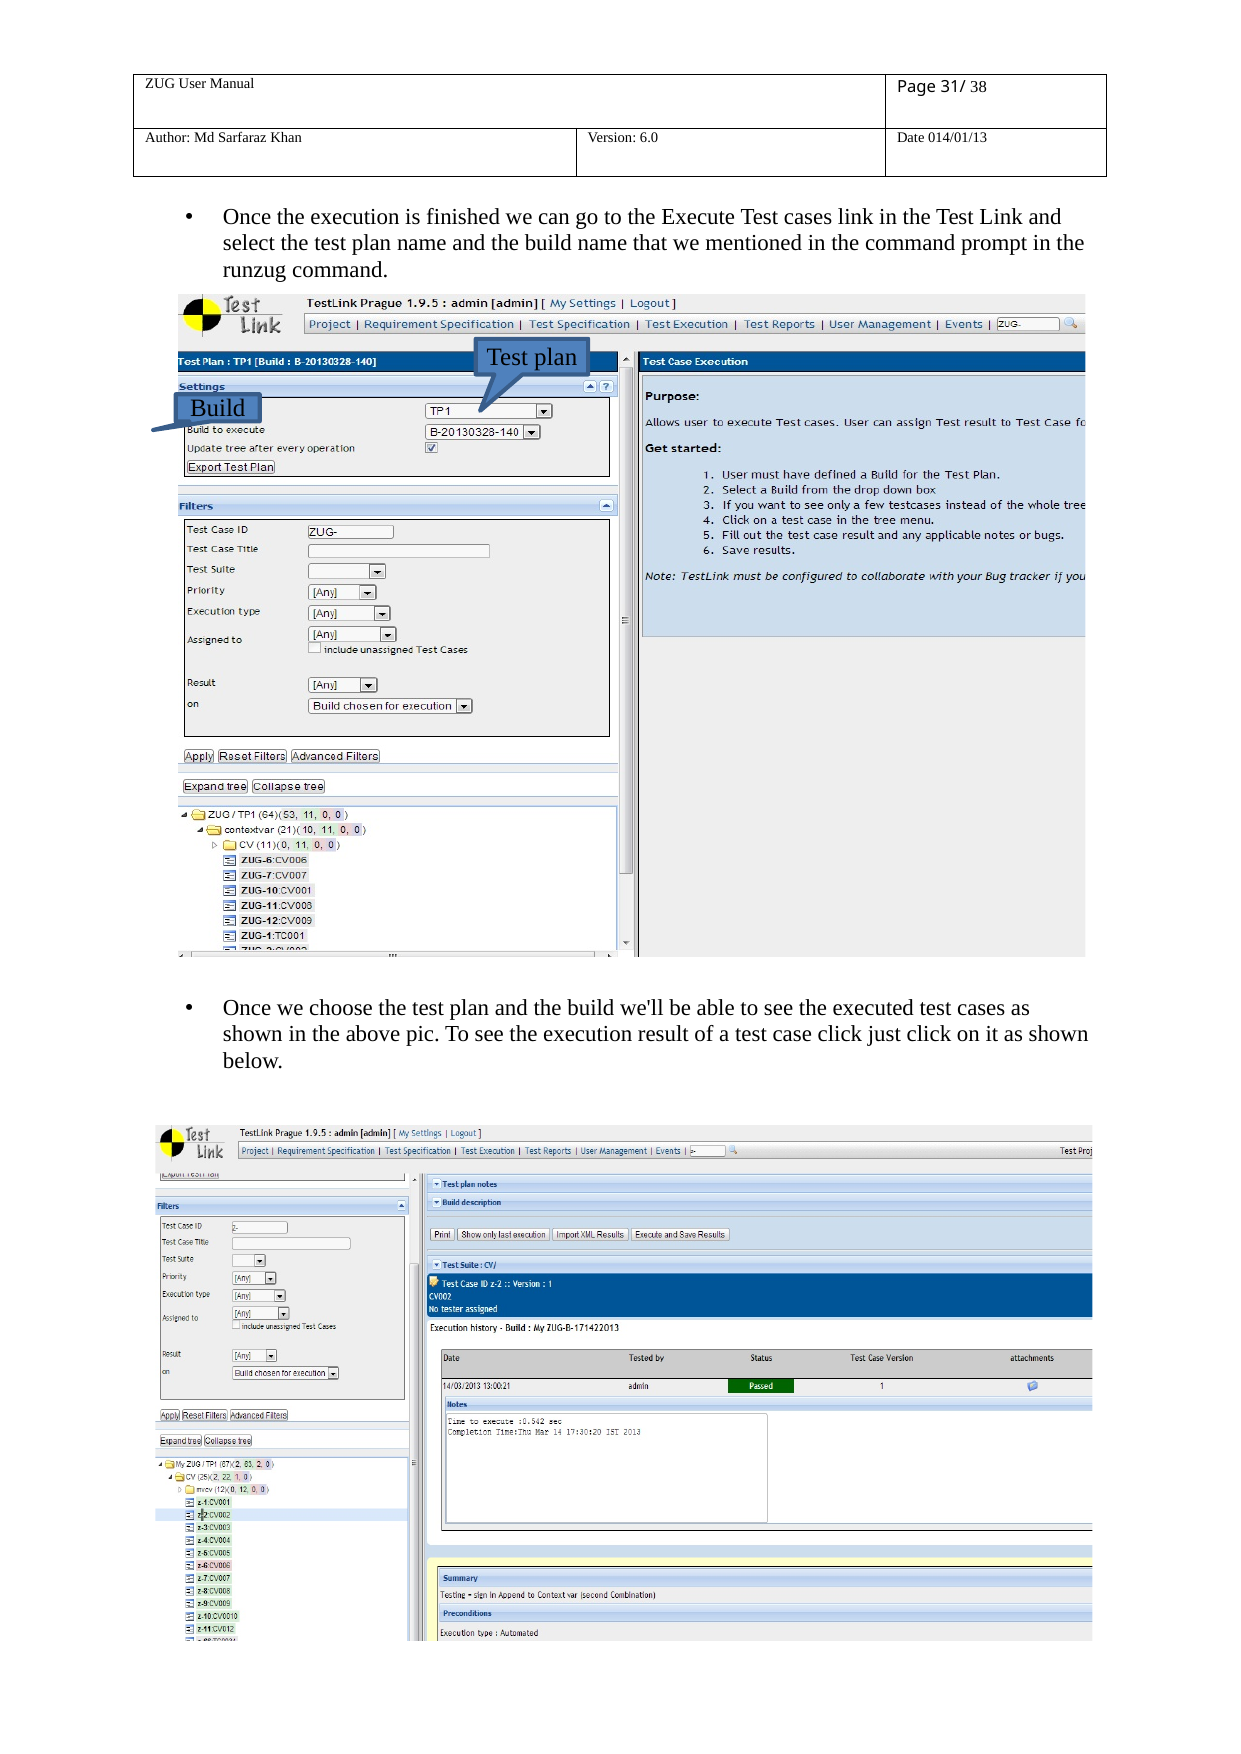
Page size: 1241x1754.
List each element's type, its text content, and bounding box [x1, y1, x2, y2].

list Once the execution is finished we can go to the Execute Test cases link in the Test Link and select the test plan name and the build name that we mentioned in the command prompt in the runzug command. [185, 203, 1092, 282]
picture [155, 1125, 1093, 1641]
list Once we choose the test plan and the build we'll be able to see the executed test cases as shown in the above pic. To see the execution result of a test case click just click on it as shown below. [185, 994, 1092, 1073]
picture [178, 294, 1086, 957]
